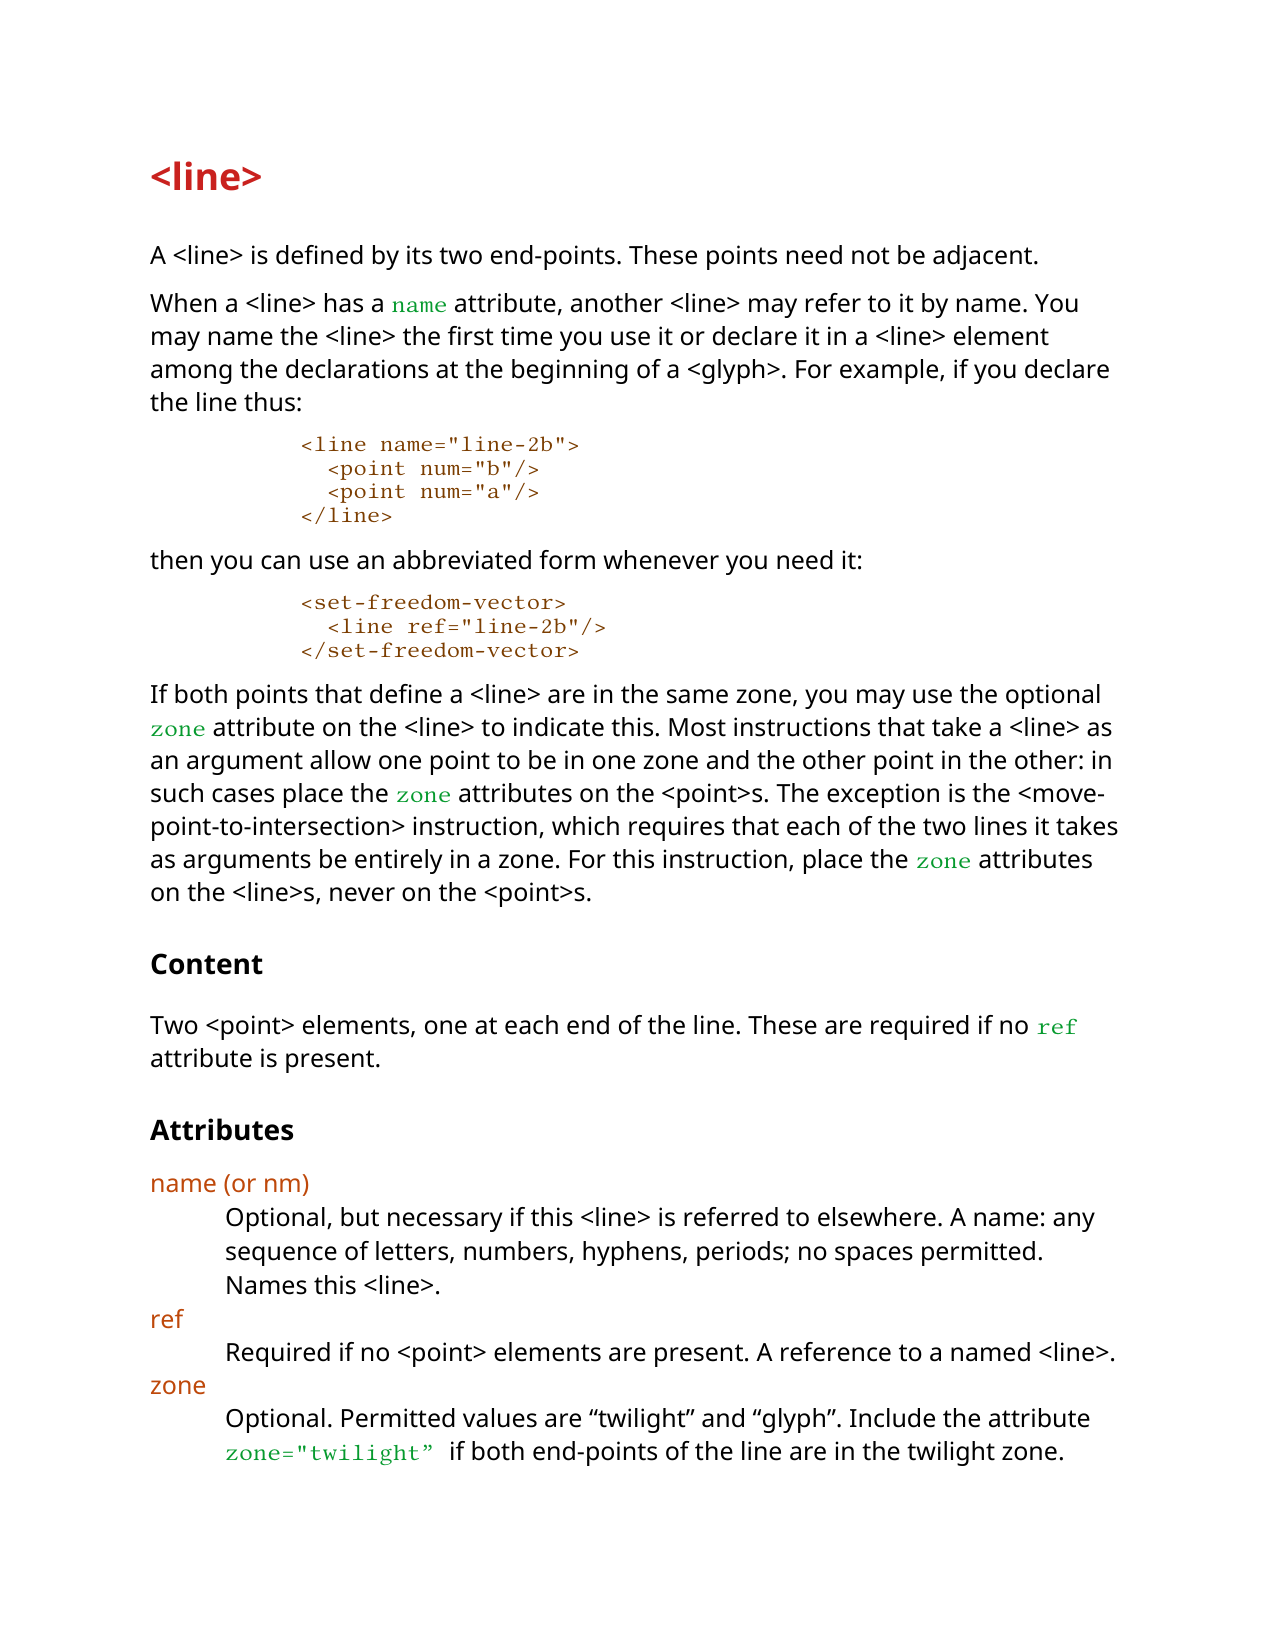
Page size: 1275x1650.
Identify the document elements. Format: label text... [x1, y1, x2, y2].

subtitle Attributes [150, 1110, 1125, 1148]
text Required if no <point> elements are present. A reference to a named <line>. [225, 1335, 1125, 1368]
text <set-freedom-vector> <line ref="line-2b"/> </set-freedom-vector> [300, 591, 1125, 662]
subtitle Content [150, 944, 1125, 983]
text Optional, but necessary if this <line> is referred to elsewhere. A name: any sequence of letters, numbers, hyphens, periods; no spaces permitted. Names this <line>. [225, 1199, 1125, 1302]
text <line name="line-2b"> <point num="b"/> <point num="a"/> </line> [300, 433, 1125, 528]
text Two <point> elements, one at each end of the line. These are required if no ref attribute is present. [150, 1008, 1125, 1074]
subtitle <line> [150, 150, 1125, 201]
text A <line> is defined by its two end-points. These points need not be adjacent. [150, 238, 1125, 271]
text If both points that define a <line> are in the same zone, you may use the optional zone attribute on the <line> to indicate this. Most instructions that take a <line> as an argument allow one point to be in one zone and the other point in the other: in such cases place the zone attributes on the <point>s. The exception is the <move-point-to-intersection> instruction, which requires that each of the two lines it takes as arguments be entirely in a zone. For this instruction, place the zone attributes on the <line>s, never on the <point>s. [150, 677, 1125, 908]
text Optional. Permitted values are “twilight” and “glyph”. Include the attribute zone="twilight” if both end-points of the line are in the twilight zone. [225, 1401, 1125, 1467]
text ref [150, 1302, 1125, 1335]
text zone [150, 1368, 1125, 1401]
text When a <line> has a name attribute, another <line> may refer to it by name. You may name the <line> the first time you use it or declare it in a <line> element among the declarations at the beginning of a <glyph>. For example, if you declare the line thus: [150, 286, 1125, 418]
text then you can use an abbreviated form whenever you need it: [150, 543, 1125, 576]
text name (or nm) [150, 1167, 1125, 1199]
